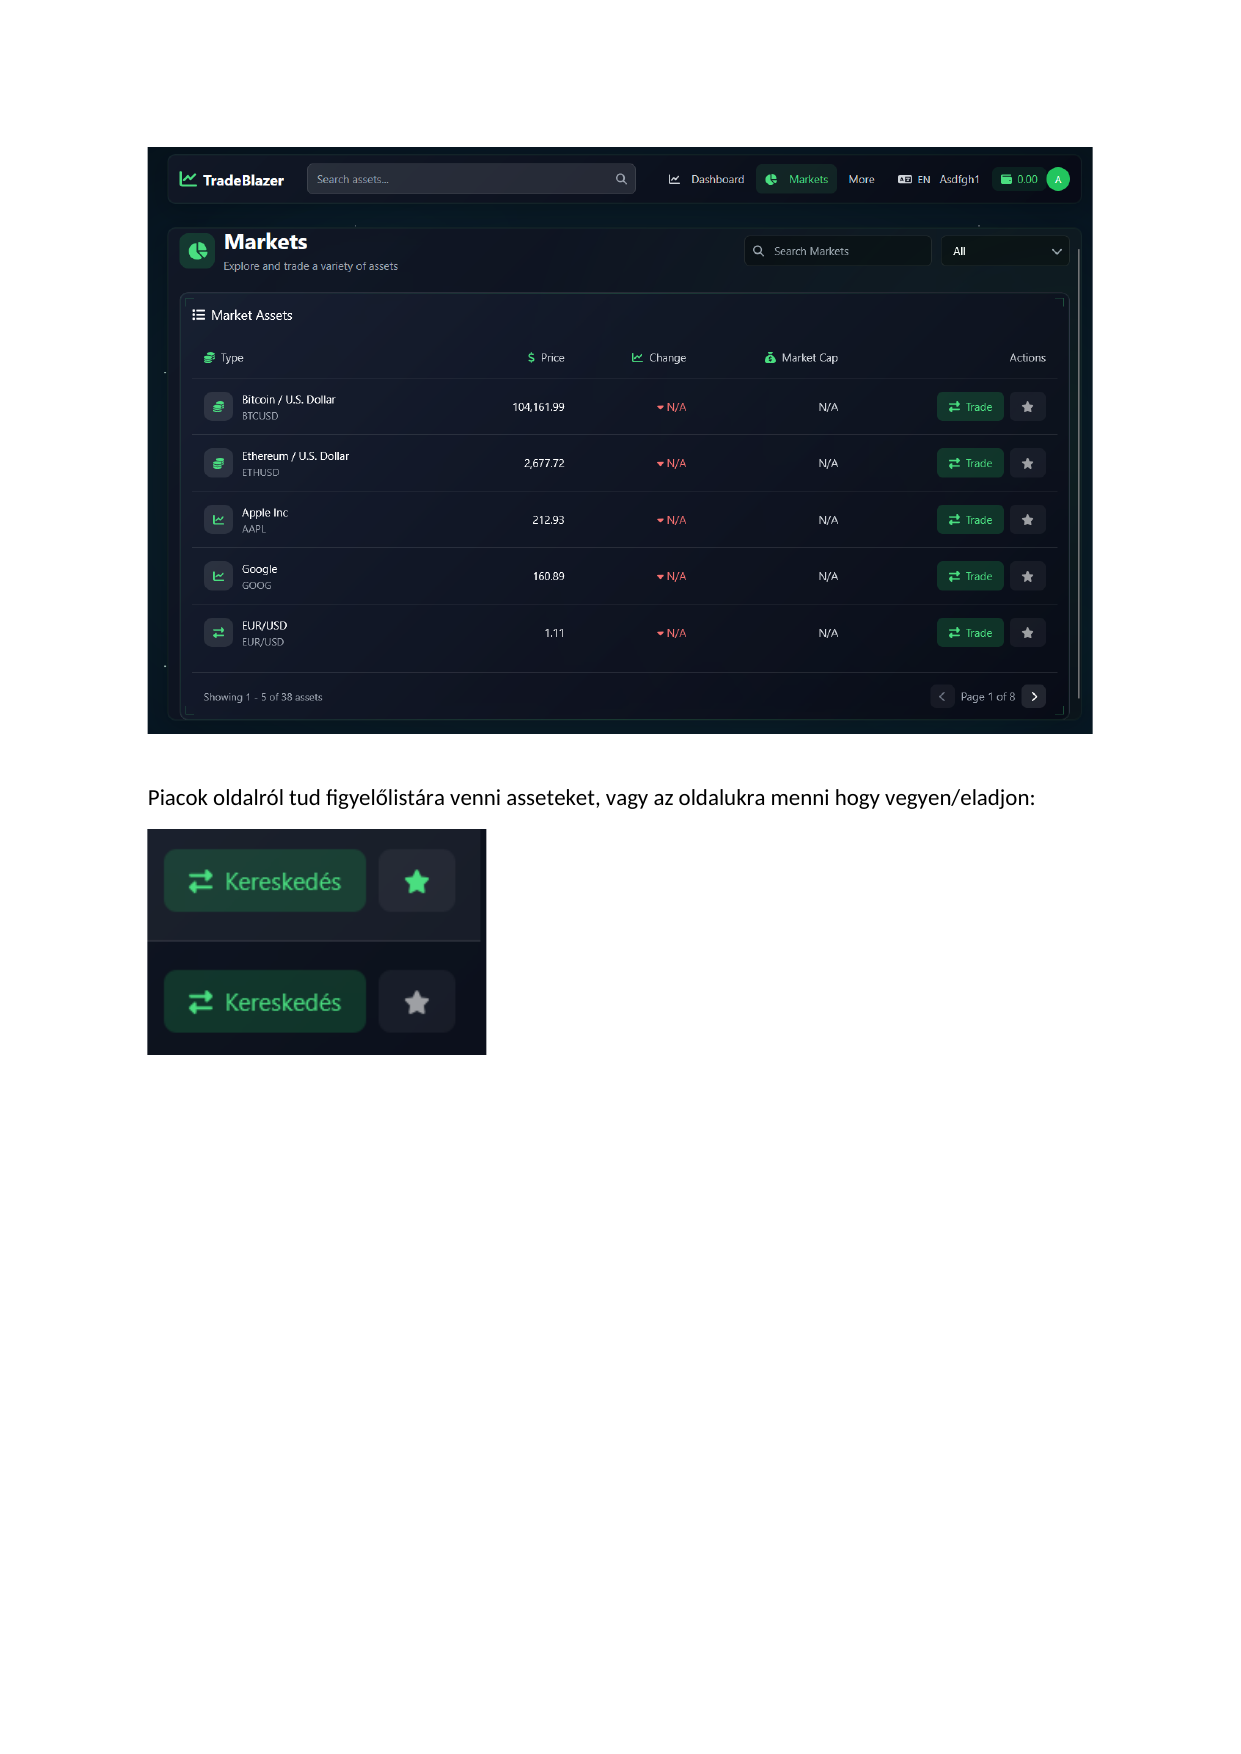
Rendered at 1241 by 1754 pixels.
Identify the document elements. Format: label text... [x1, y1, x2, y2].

picture [147, 829, 487, 1055]
text Piacok oldalról tud figyelőlistára venni asseteket, vagy az oldalukra menni hogy vegyen/eladjon: [148, 783, 1093, 811]
picture [147, 147, 1093, 734]
